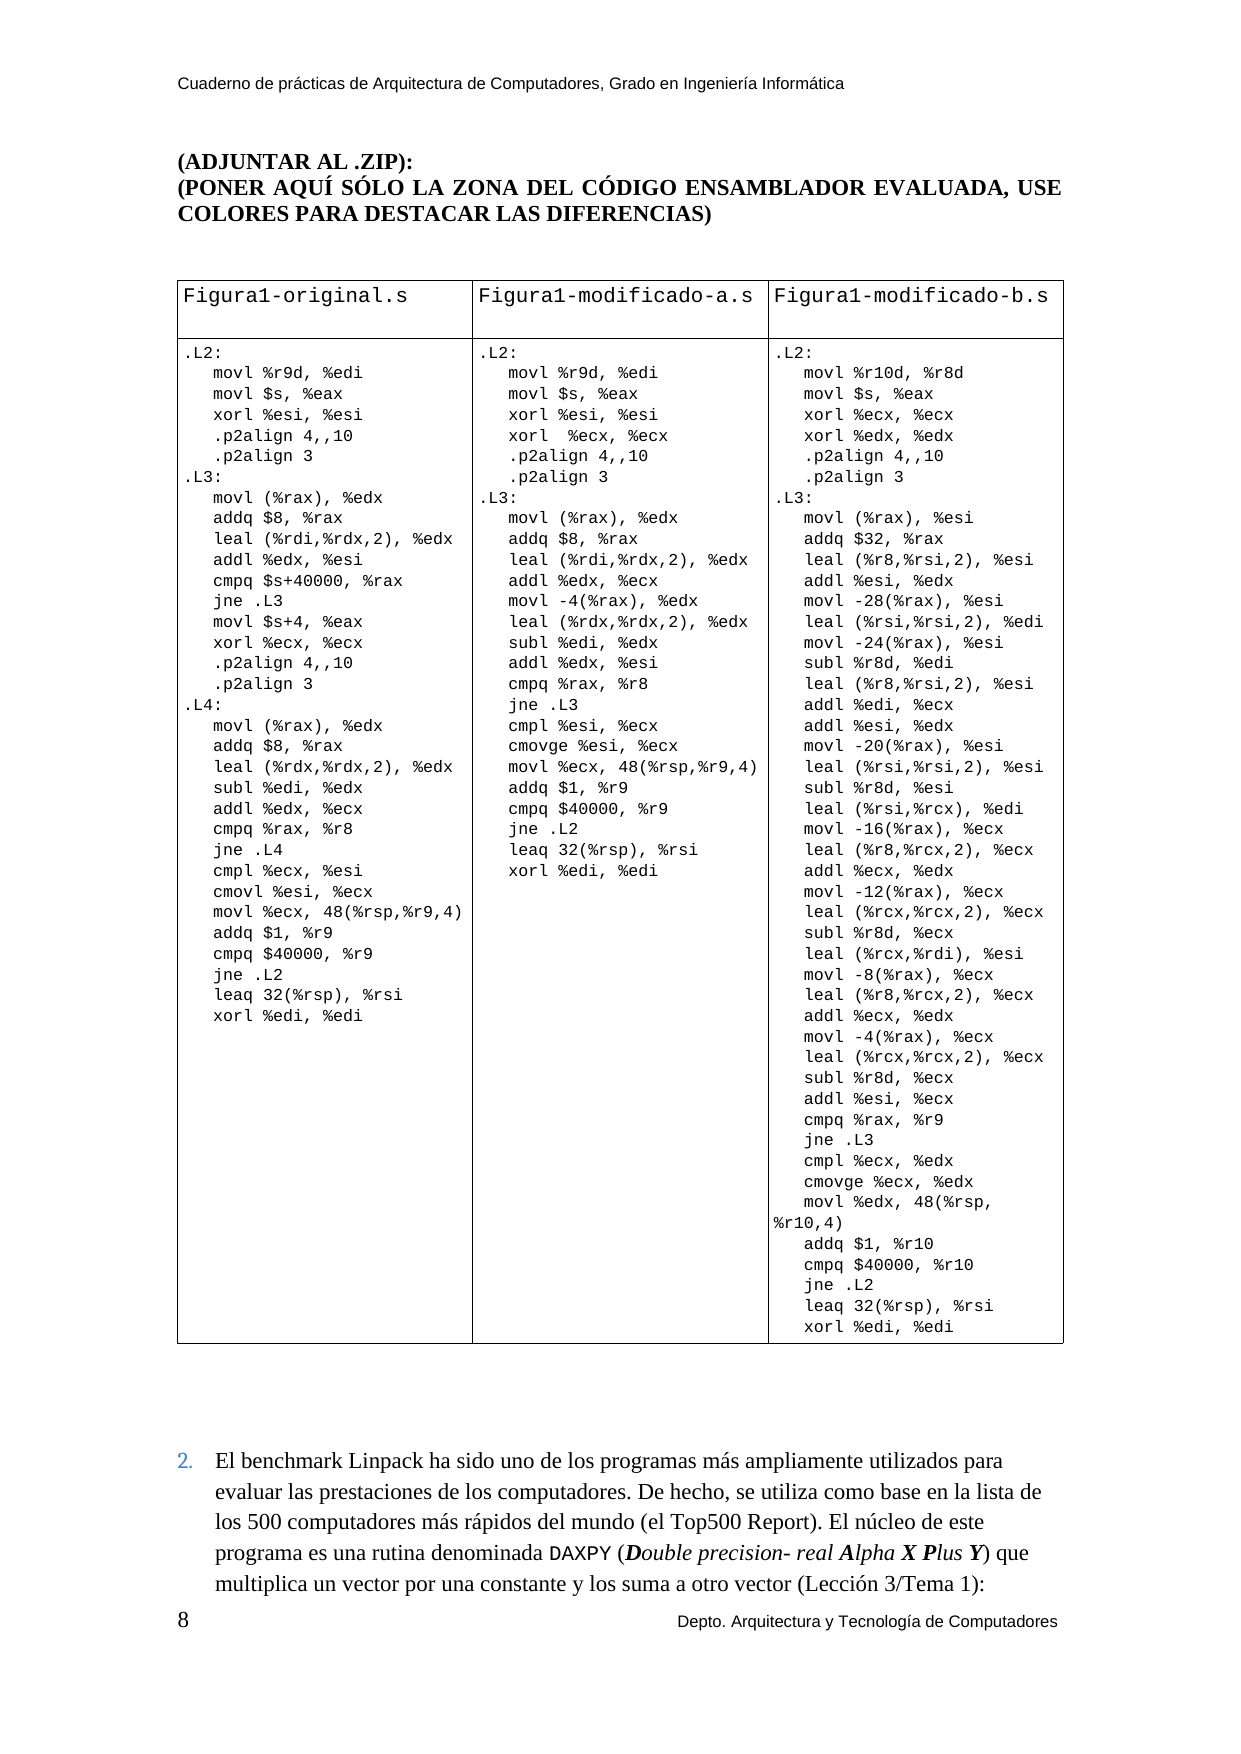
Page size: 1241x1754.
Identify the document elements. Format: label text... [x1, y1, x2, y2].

table_cell .L2: movl %r9d, %edi movl $s, %eax xorl %esi, %esi .p2align 4,,10 .p2align 3 .L3: movl (%rax), %edx addq $8, %rax leal (%rdi,%rdx,2), %edx addl %edx, %esi cmpq $s+40000, %rax jne .L3 movl $s+4, %eax xorl %ecx, %ecx .p2align 4,,10 .p2align 3 .L4: movl (%rax), %edx addq $8, %rax leal (%rdx,%rdx,2), %edx subl %edi, %edx addl %edx, %ecx cmpq %rax, %r8 jne .L4 cmpl %ecx, %esi cmovl %esi, %ecx movl %ecx, 48(%rsp,%r9,4) addq $1, %r9 cmpq $40000, %r9 jne .L2 leaq 32(%rsp), %rsi xorl %edi, %edi [178, 339, 472, 1343]
table_header Figura1-modificado-a.s [473, 281, 768, 338]
text (PONER AQUÍ SÓLO LA ZONA DEL CÓDIGO ENSAMBLADOR EVALUADA, USE COLORES PARA DESTACAR LAS DIFERENCIAS) [177, 174, 1063, 227]
table_header Figura1-original.s [178, 281, 472, 338]
table_header Figura1-modificado-b.s [769, 281, 1063, 338]
list El benchmark Linpack ha sido uno de los programas más ampliamente utilizados para evaluar las prestaciones de los computadores. De hecho, se utiliza como base en la lista de los 500 computadores más rápidos del mundo (el Top500 Report). El núcleo de este programa es una rutina denominada DAXPY (Double precision- real Alpha X Plus Y) que multiplica un vector por una constante y los suma a otro vector (Lección 3/Tema 1): [177, 1447, 1063, 1596]
table_cell .L2: movl %r10d, %r8d movl $s, %eax xorl %ecx, %ecx xorl %edx, %edx .p2align 4,,10 .p2align 3 .L3: movl (%rax), %esi addq $32, %rax leal (%r8,%rsi,2), %esi addl %esi, %edx movl -28(%rax), %esi leal (%rsi,%rsi,2), %edi movl -24(%rax), %esi subl %r8d, %edi leal (%r8,%rsi,2), %esi addl %edi, %ecx addl %esi, %edx movl -20(%rax), %esi leal (%rsi,%rsi,2), %esi subl %r8d, %esi leal (%rsi,%rcx), %edi movl -16(%rax), %ecx leal (%r8,%rcx,2), %ecx addl %ecx, %edx movl -12(%rax), %ecx leal (%rcx,%rcx,2), %ecx subl %r8d, %ecx leal (%rcx,%rdi), %esi movl -8(%rax), %ecx leal (%r8,%rcx,2), %ecx addl %ecx, %edx movl -4(%rax), %ecx leal (%rcx,%rcx,2), %ecx subl %r8d, %ecx addl %esi, %ecx cmpq %rax, %r9 jne .L3 cmpl %ecx, %edx cmovge %ecx, %edx movl %edx, 48(%rsp,%r10,4) addq $1, %r10 cmpq $40000, %r10 jne .L2 leaq 32(%rsp), %rsi xorl %edi, %edi [769, 339, 1063, 1343]
text (ADJUNTAR AL .ZIP): [177, 148, 1063, 174]
table_cell .L2: movl %r9d, %edi movl $s, %eax xorl %esi, %esi xorl %ecx, %ecx .p2align 4,,10 .p2align 3 .L3: movl (%rax), %edx addq $8, %rax leal (%rdi,%rdx,2), %edx addl %edx, %ecx movl -4(%rax), %edx leal (%rdx,%rdx,2), %edx subl %edi, %edx addl %edx, %esi cmpq %rax, %r8 jne .L3 cmpl %esi, %ecx cmovge %esi, %ecx movl %ecx, 48(%rsp,%r9,4) addq $1, %r9 cmpq $40000, %r9 jne .L2 leaq 32(%rsp), %rsi xorl %edi, %edi [473, 339, 768, 1343]
